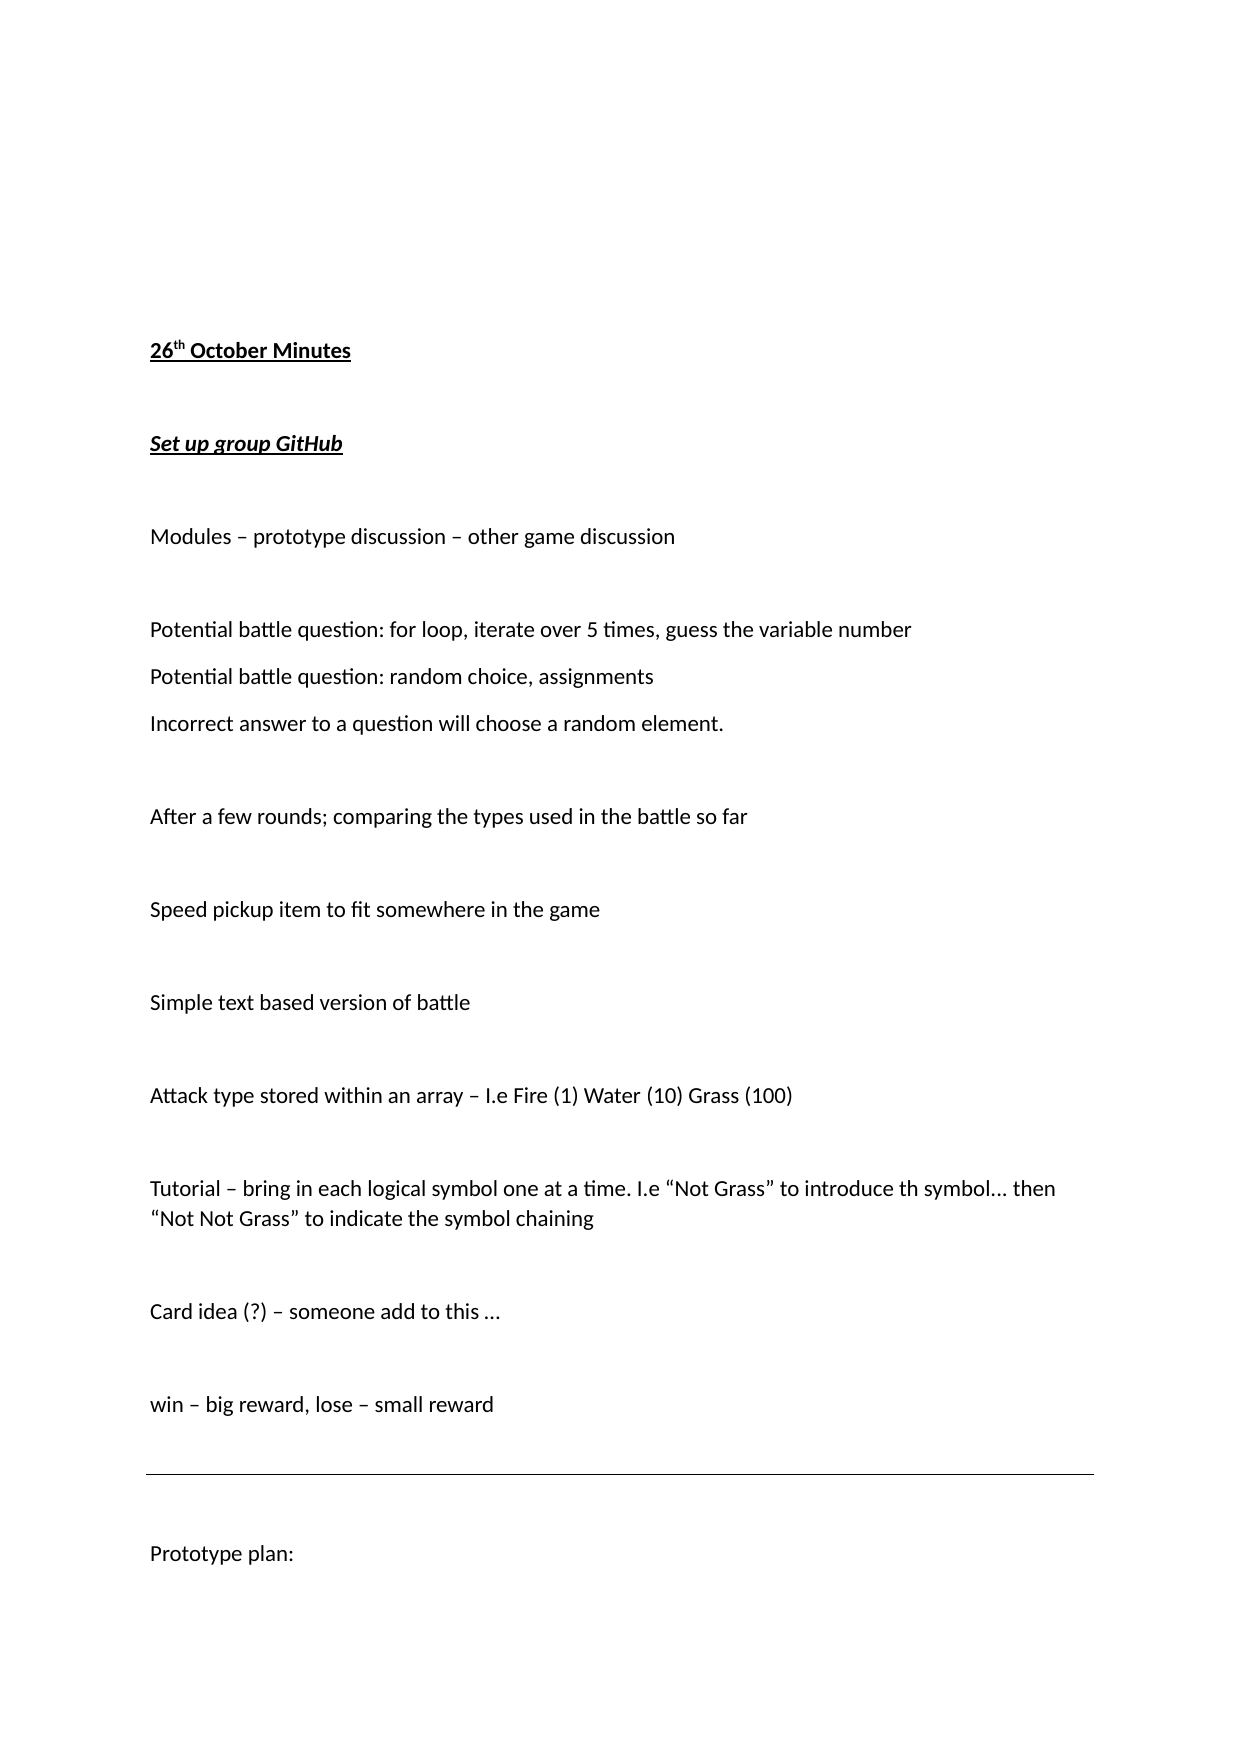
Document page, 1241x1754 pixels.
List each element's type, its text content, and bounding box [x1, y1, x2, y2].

text After a few rounds; comparing the types used in the battle so far [150, 802, 1090, 830]
text 26th October Minutes [150, 336, 1090, 364]
text Potential battle question: random choice, assignments [150, 662, 1090, 690]
text Incorrect answer to a question will choose a random element. [150, 709, 1090, 737]
text Modules – prototype discussion – other game discussion [150, 522, 1090, 551]
text win – big reward, lose – small reward [150, 1391, 1090, 1418]
text Speed pickup item to fit somewhere in the game [150, 895, 1090, 923]
text Set up group GitHub [150, 429, 1090, 457]
text Potential battle question: for loop, iterate over 5 times, guess the variable number [150, 616, 1090, 644]
text Card idea (?) – someone add to this … [150, 1297, 1090, 1325]
text Prototype plan: [150, 1539, 1090, 1567]
text Tutorial – bring in each logical symbol one at a time. I.e “Not Grass” to introduce th symbol... then “Not Not Grass” to indicate the symbol chaining [150, 1174, 1090, 1232]
text Attack type stored within an array – I.e Fire (1) Water (10) Grass (100) [150, 1081, 1090, 1109]
text Simple text based version of battle [150, 988, 1090, 1016]
